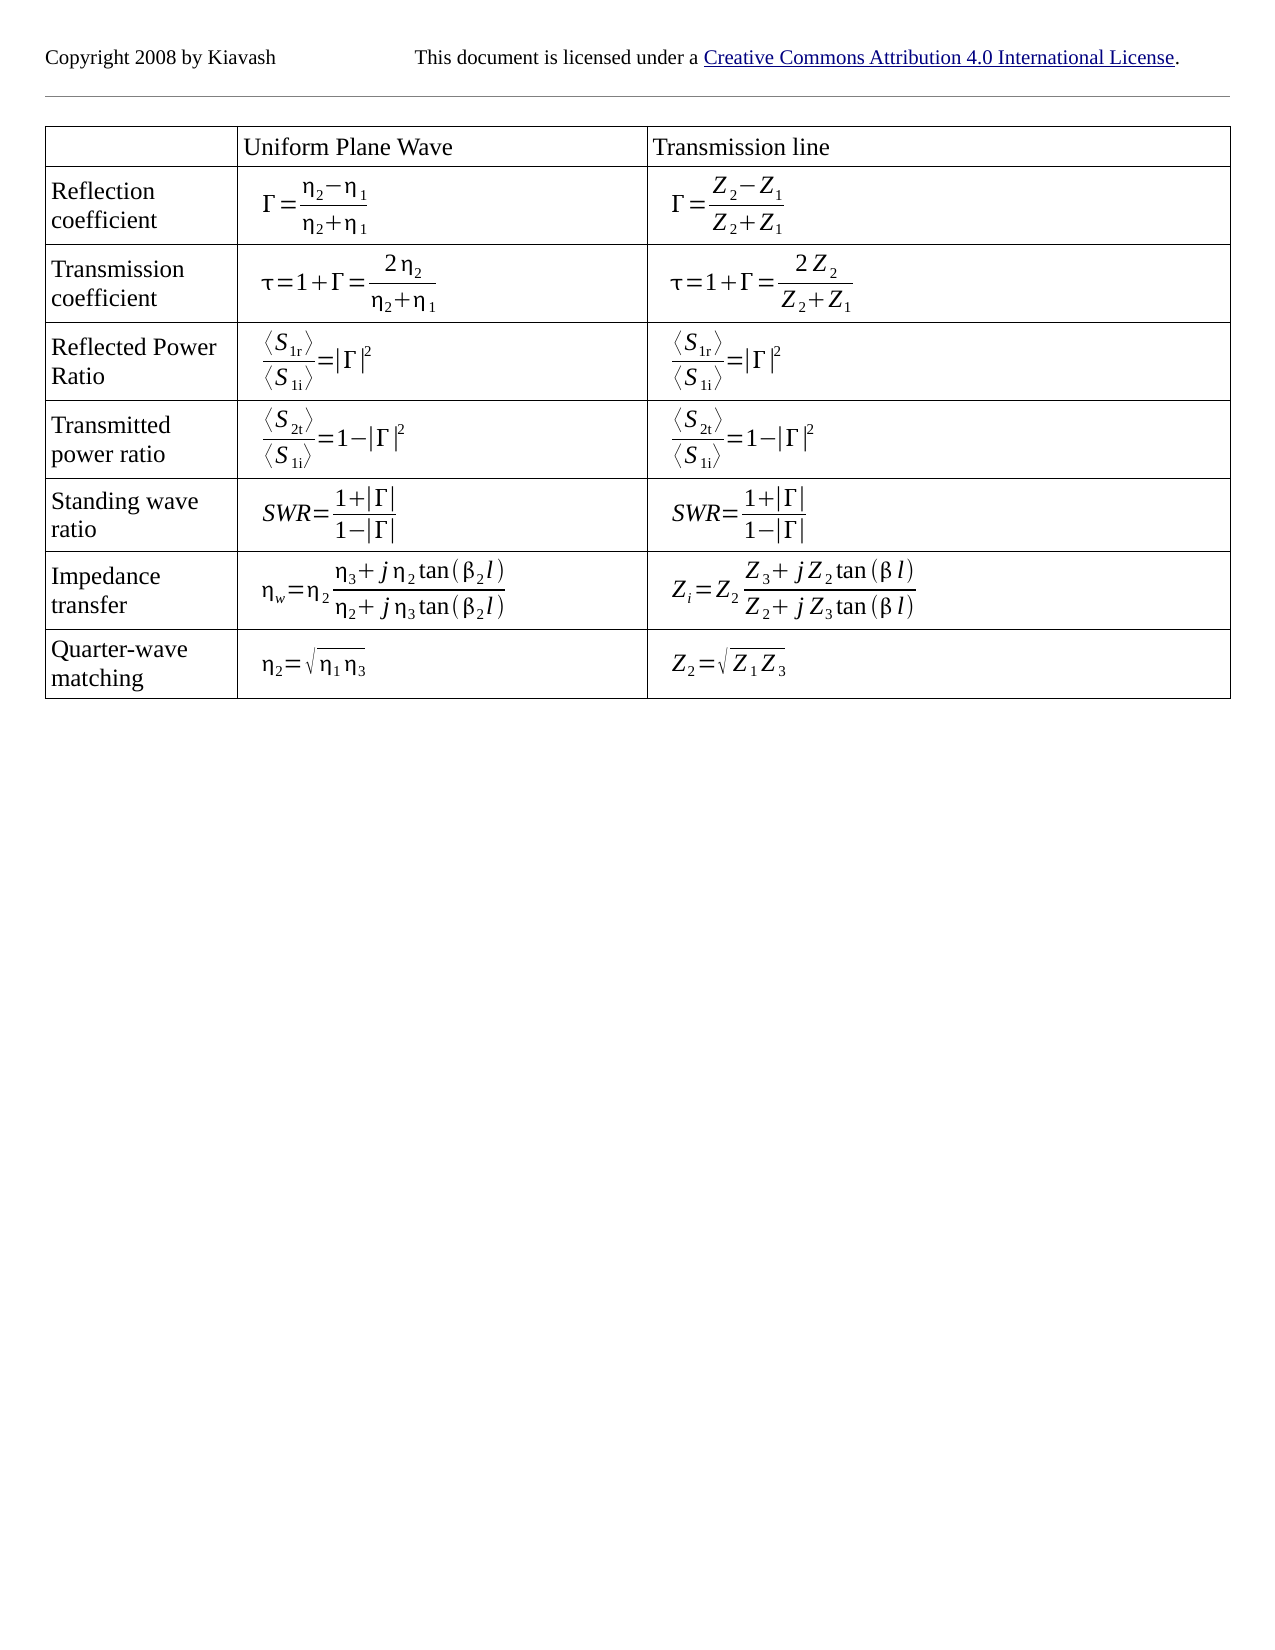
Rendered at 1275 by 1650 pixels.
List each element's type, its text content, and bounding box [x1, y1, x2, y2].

table_cell [238, 323, 647, 400]
table_cell [648, 479, 1230, 551]
table_cell [648, 552, 1230, 629]
table_cell [648, 323, 1230, 400]
table_cell [238, 401, 647, 478]
table_cell Quarter-wave matching [46, 630, 237, 698]
table_cell Standing wave ratio [46, 479, 237, 551]
table_cell [648, 245, 1230, 322]
table_cell Impedance transfer [46, 552, 237, 629]
table_cell [648, 167, 1230, 244]
table_header [46, 127, 237, 166]
table_cell [648, 401, 1230, 478]
table_cell [238, 479, 647, 551]
table_cell [238, 245, 647, 322]
table_cell Reflection coefficient [46, 167, 237, 244]
table_cell [238, 167, 647, 244]
table_cell Reflected Power Ratio [46, 323, 237, 400]
table_cell [238, 630, 647, 698]
table_header Uniform Plane Wave [238, 127, 647, 166]
table_cell [648, 630, 1230, 698]
table_cell Transmission coefficient [46, 245, 237, 322]
table_cell [238, 552, 647, 629]
table_header Transmission line [648, 127, 1230, 166]
table_cell Transmitted power ratio [46, 401, 237, 478]
